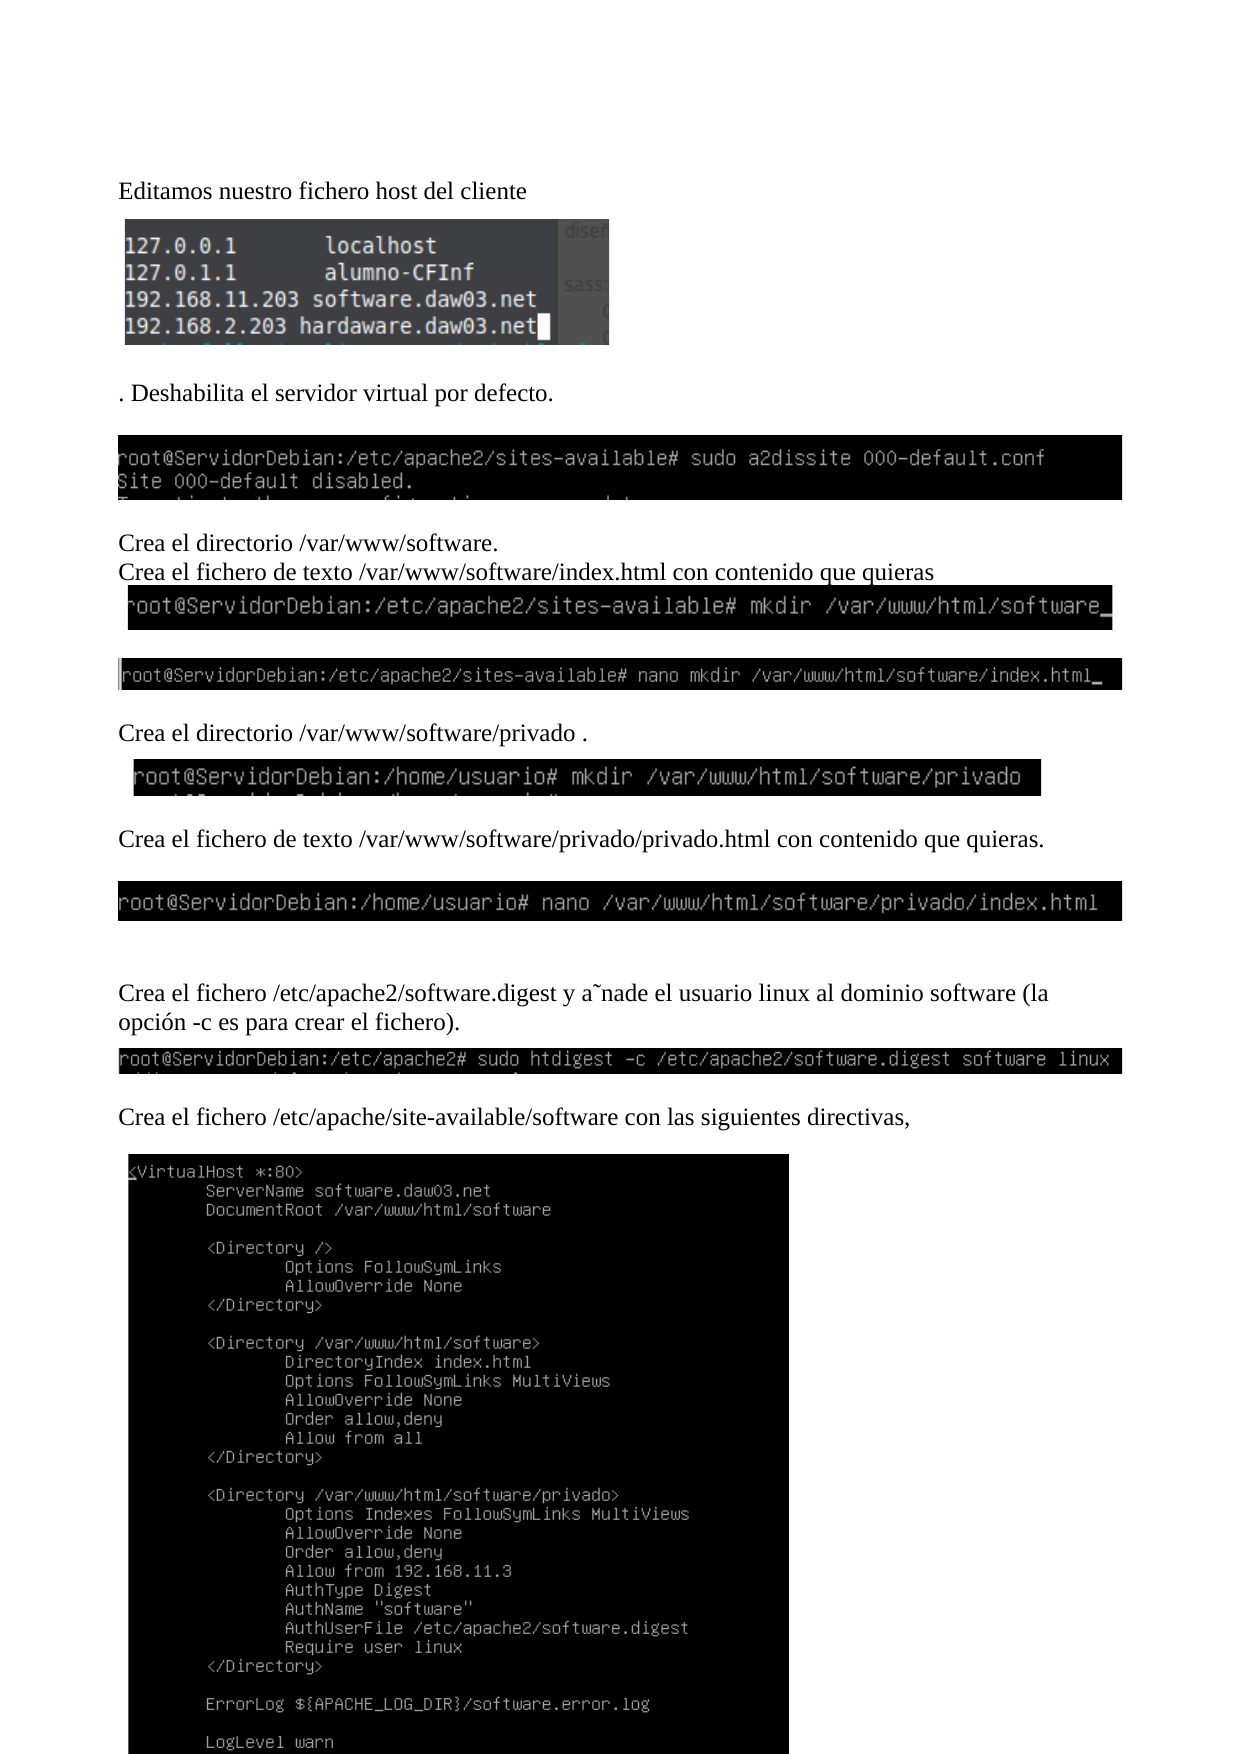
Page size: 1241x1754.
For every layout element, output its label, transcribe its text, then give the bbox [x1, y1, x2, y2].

picture [133, 759, 1042, 796]
text Crea el fichero /etc/apache2/software.digest y a˜nade el usuario linux al dominio software (la opción -c es para crear el fichero). [118, 978, 1122, 1036]
picture [118, 435, 1123, 500]
picture [118, 881, 1123, 921]
text Crea el fichero de texto /var/www/software/index.html con contenido que quieras [118, 557, 1122, 586]
text . Deshabilita el servidor virtual por defecto. [118, 378, 1122, 406]
text Crea el directorio /var/www/software/privado . [118, 718, 1122, 747]
picture [118, 658, 1123, 690]
text Crea el fichero de texto /var/www/software/privado/privado.html con contenido que quieras. [118, 824, 1122, 853]
picture [118, 1048, 1123, 1074]
text Crea el directorio /var/www/software. [118, 528, 1122, 557]
text Crea el fichero /etc/apache/site-available/software con las siguientes directivas, [118, 1102, 1122, 1131]
picture [127, 585, 1113, 630]
picture [128, 1154, 789, 1754]
text Editamos nuestro fichero host del cliente [118, 176, 1122, 205]
picture [124, 219, 610, 345]
